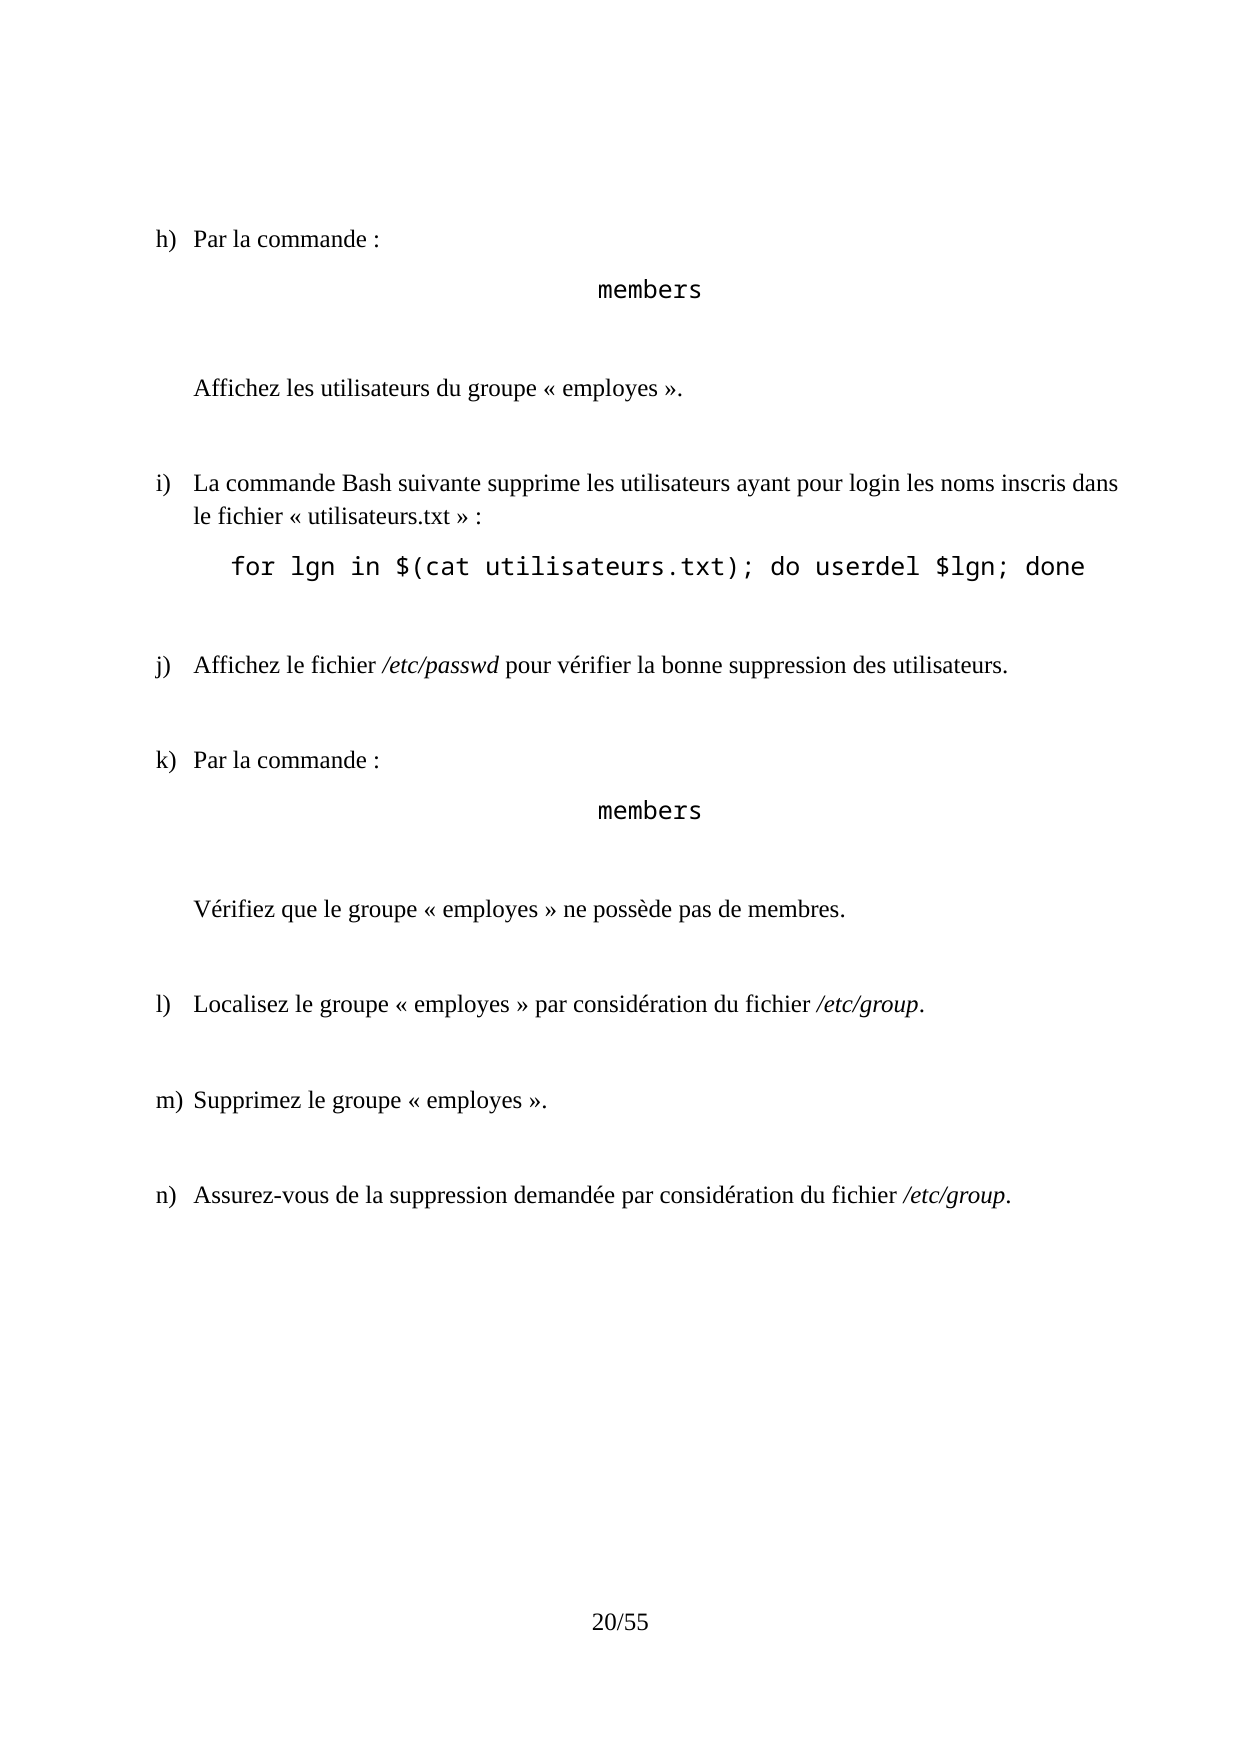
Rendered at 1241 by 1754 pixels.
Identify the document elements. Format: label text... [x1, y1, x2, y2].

list La commande Bash suivante supprime les utilisateurs ayant pour login les noms inscris dans le fichier « utilisateurs.txt » : [156, 468, 1122, 530]
list Vérifiez que le groupe « employes » ne possède pas de membres. [156, 894, 1122, 923]
list for lgn in $(cat utilisateurs.txt); do userdel $lgn; done [156, 549, 1122, 583]
list Localisez le groupe « employes » par considération du fichier /etc/group. [156, 989, 1122, 1018]
list members [156, 272, 1122, 306]
list Par la commande : [156, 745, 1122, 774]
list Affichez le fichier /etc/passwd pour vérifier la bonne suppression des utilisateurs. [156, 650, 1122, 679]
list Par la commande : [156, 224, 1122, 253]
list Supprimez le groupe « employes ». [156, 1085, 1122, 1113]
list Assurez-vous de la suppression demandée par considération du fichier /etc/group. [156, 1180, 1122, 1209]
list Affichez les utilisateurs du groupe « employes ». [156, 373, 1122, 402]
list members [156, 793, 1122, 827]
